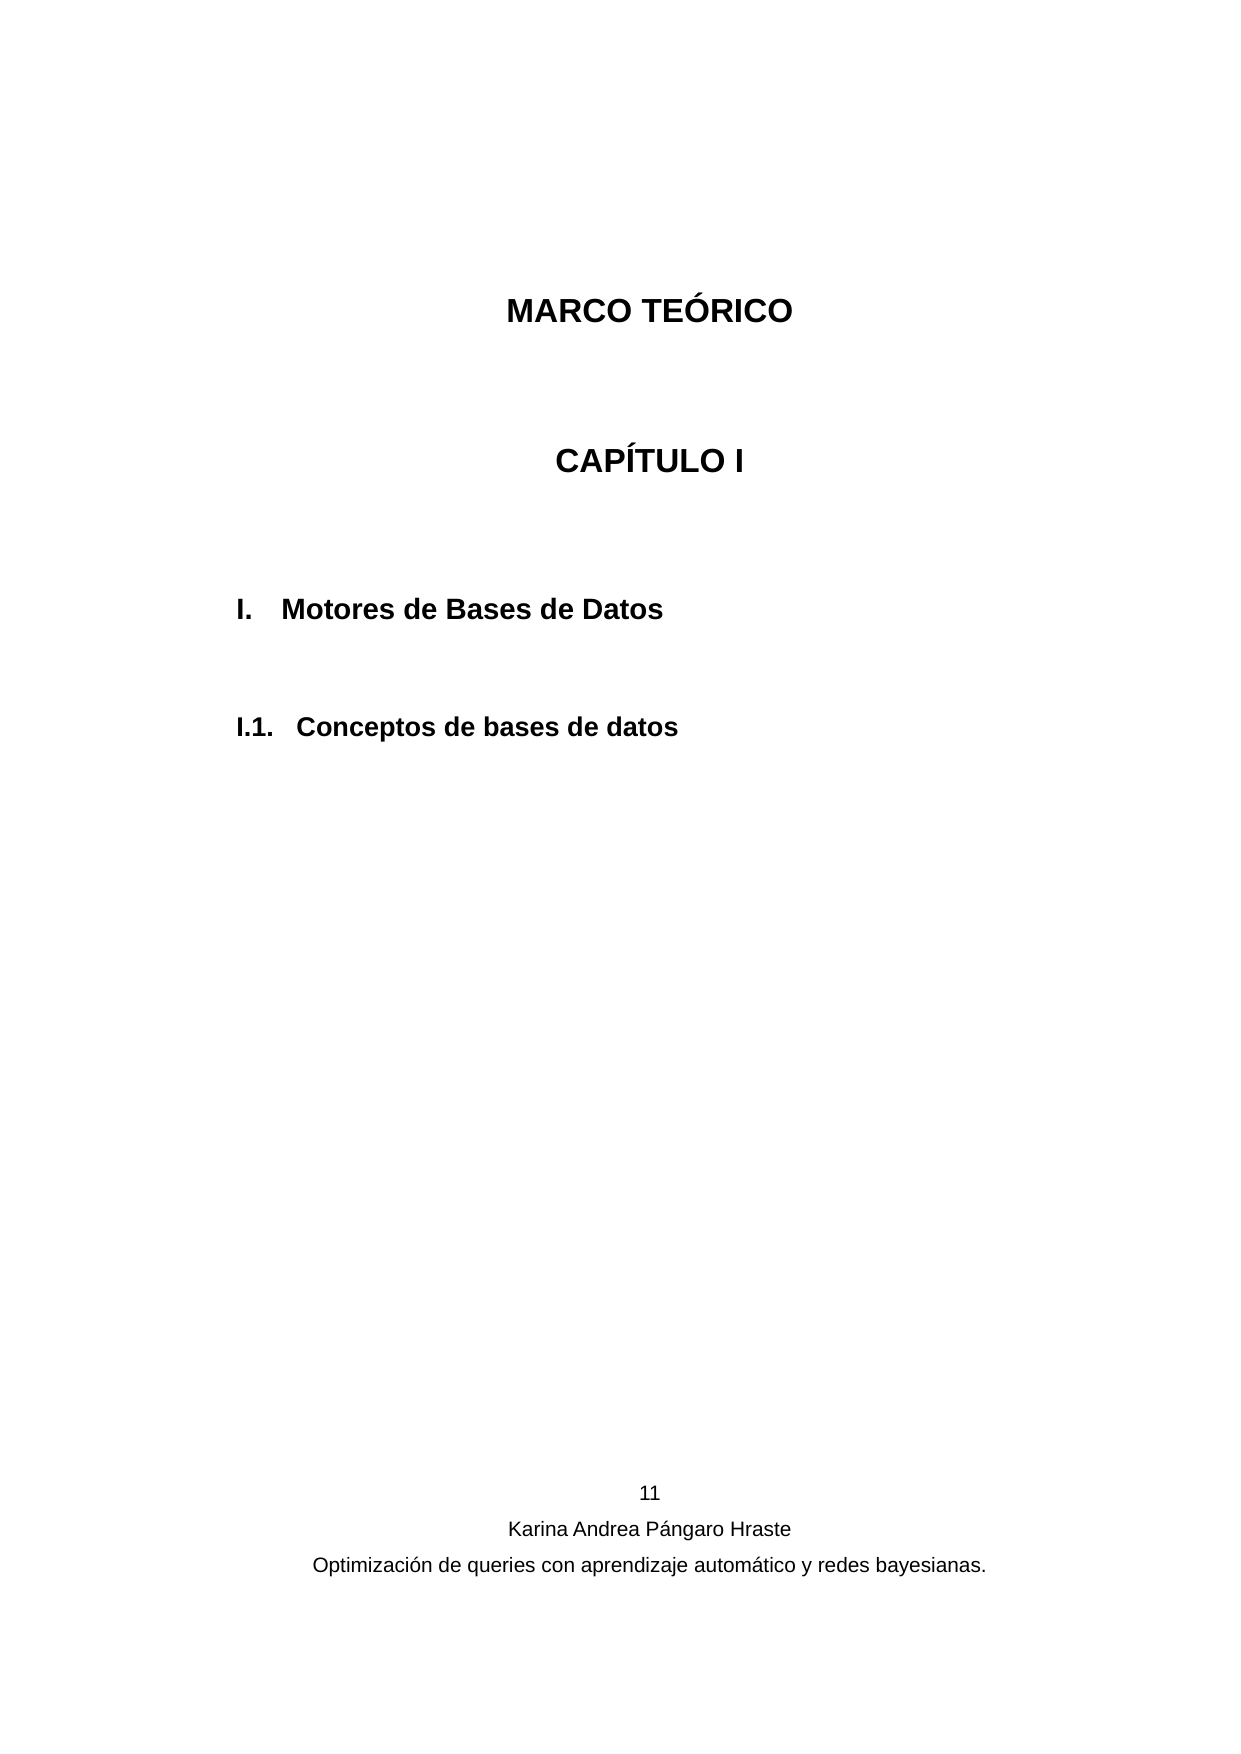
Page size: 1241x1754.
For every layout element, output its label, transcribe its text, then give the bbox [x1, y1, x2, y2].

subtitle MARCO TEÓRICO [236, 291, 1063, 329]
subtitle Conceptos de bases de datos [236, 711, 1063, 742]
subtitle CAPÍTULO I [236, 441, 1063, 480]
subtitle Motores de Bases de Datos [236, 592, 1063, 626]
